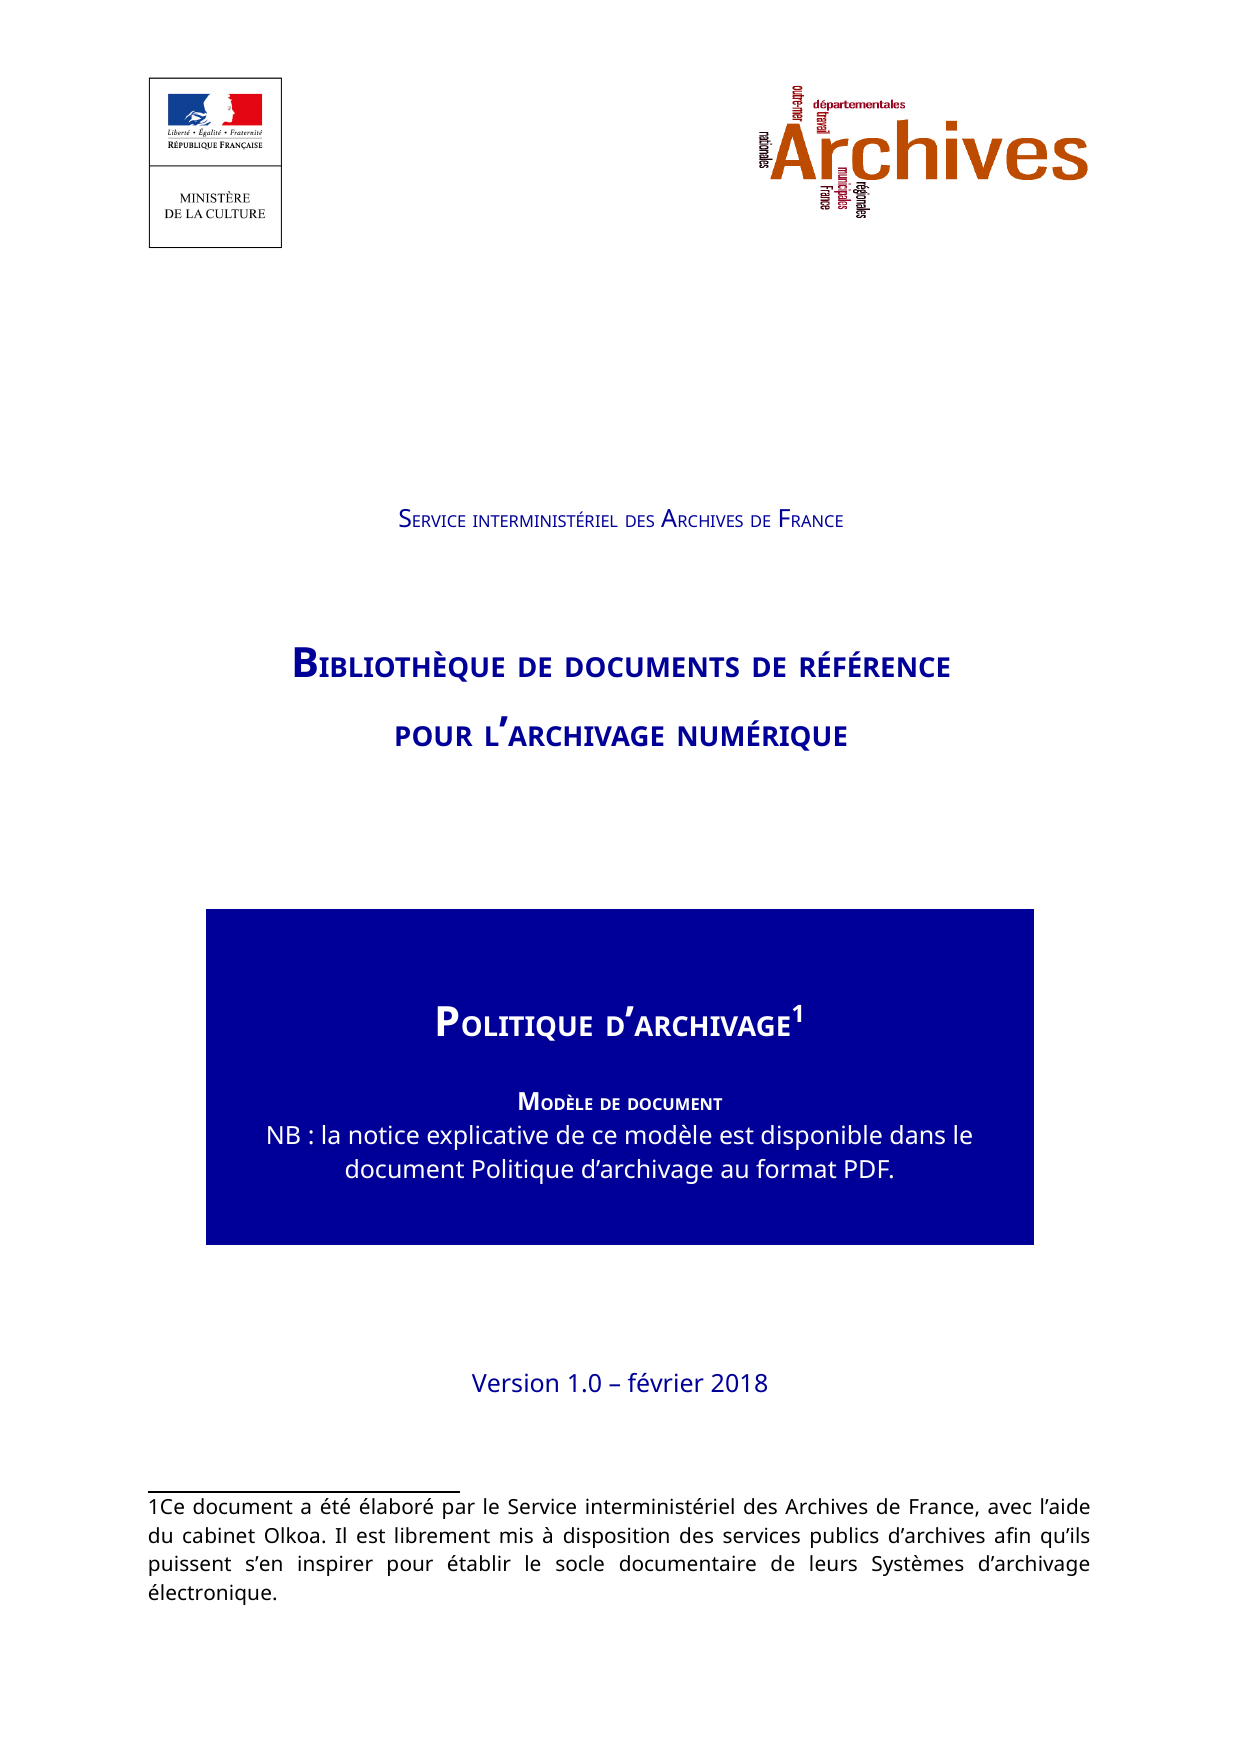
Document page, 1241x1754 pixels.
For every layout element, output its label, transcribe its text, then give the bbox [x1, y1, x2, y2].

table_header Politique d’archivage Modèle de document NB : la notice explicative de ce modèle est disponible dans le document Politique d’archivage au format PDF. [207, 910, 1033, 1244]
text Version 1.0 – février 2018 [148, 1366, 1093, 1400]
table_header [284, 75, 395, 116]
subtitle Politique d’archivage [221, 1257, 1093, 1303]
picture [146, 75, 284, 251]
picture [750, 80, 1094, 222]
text Service interministériel des Archives de France [148, 501, 1093, 535]
table_header [395, 75, 1093, 116]
text pour l’archivage numérique [148, 702, 1093, 759]
text Bibliothèque de documents de référence [148, 633, 1093, 690]
